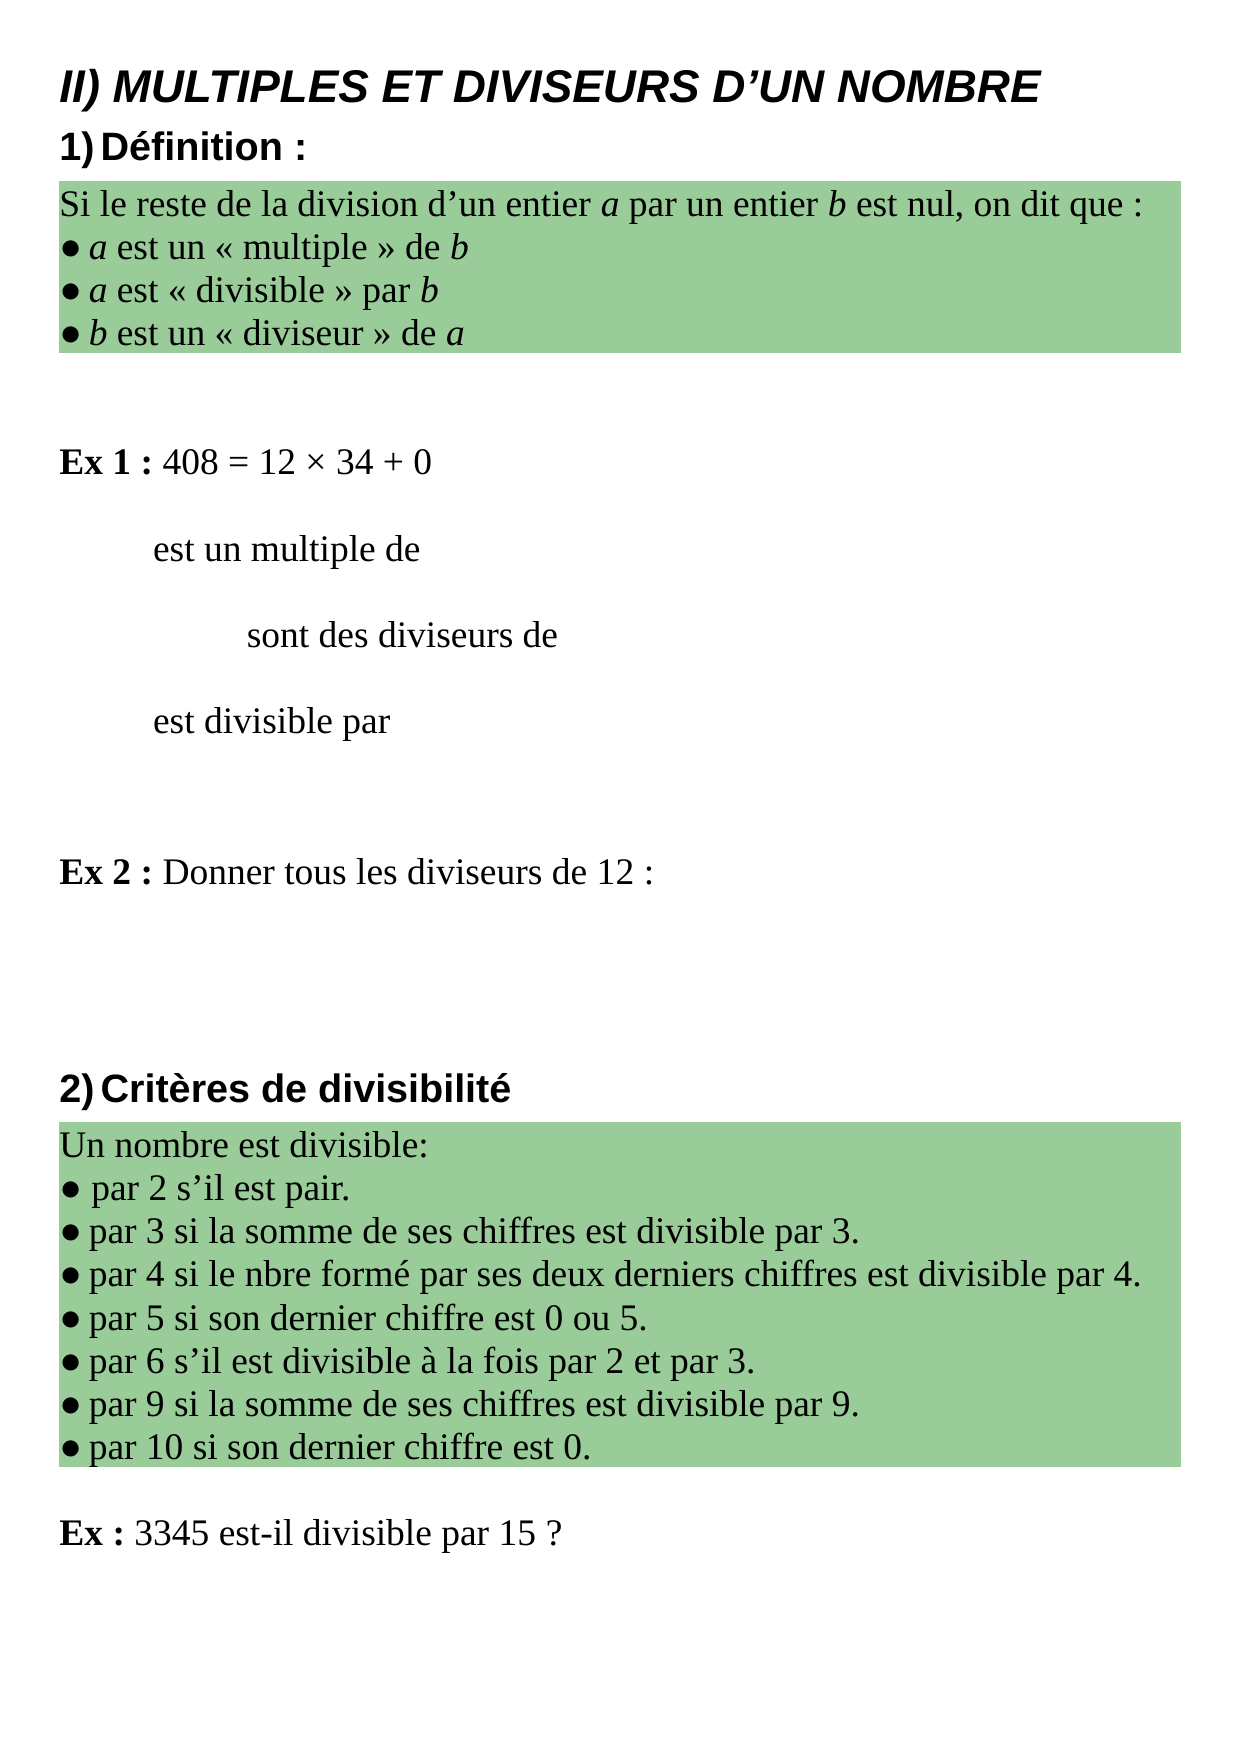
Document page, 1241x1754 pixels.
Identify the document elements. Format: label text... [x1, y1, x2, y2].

list par 9 si la somme de ses chiffres est divisible par 9. [59, 1381, 1181, 1424]
list b est un « diviseur » de a [59, 310, 1181, 353]
list Critères de divisibilité [59, 1065, 1181, 1111]
text Ex 2 : Donner tous les diviseurs de 12 : [59, 849, 1181, 892]
text Ex : 3345 est-il divisible par 15 ? [59, 1511, 1181, 1554]
text Ex 1 : 408 = 12 × 34 + 0 [59, 440, 1181, 483]
text Si le reste de la division d’un entier a par un entier b est nul, on dit que : [59, 181, 1181, 224]
text sont des diviseurs de [59, 612, 1181, 655]
list a est « divisible » par b [59, 267, 1181, 310]
text ● par 2 s’il est pair. [59, 1166, 1181, 1209]
list Définition : [59, 123, 1181, 169]
list par 10 si son dernier chiffre est 0. [59, 1424, 1181, 1467]
list par 3 si la somme de ses chiffres est divisible par 3. [59, 1209, 1181, 1252]
list Multiples et diviseurs d’un nombre [59, 59, 1181, 112]
list par 5 si son dernier chiffre est 0 ou 5. [59, 1295, 1181, 1338]
text Un nombre est divisible: [59, 1122, 1181, 1166]
text est divisible par [59, 698, 1181, 742]
list a est un « multiple » de b [59, 224, 1181, 267]
list par 4 si le nbre formé par ses deux derniers chiffres est divisible par 4. [59, 1252, 1181, 1295]
list par 6 s’il est divisible à la fois par 2 et par 3. [59, 1338, 1181, 1381]
text est un multiple de [59, 526, 1181, 569]
